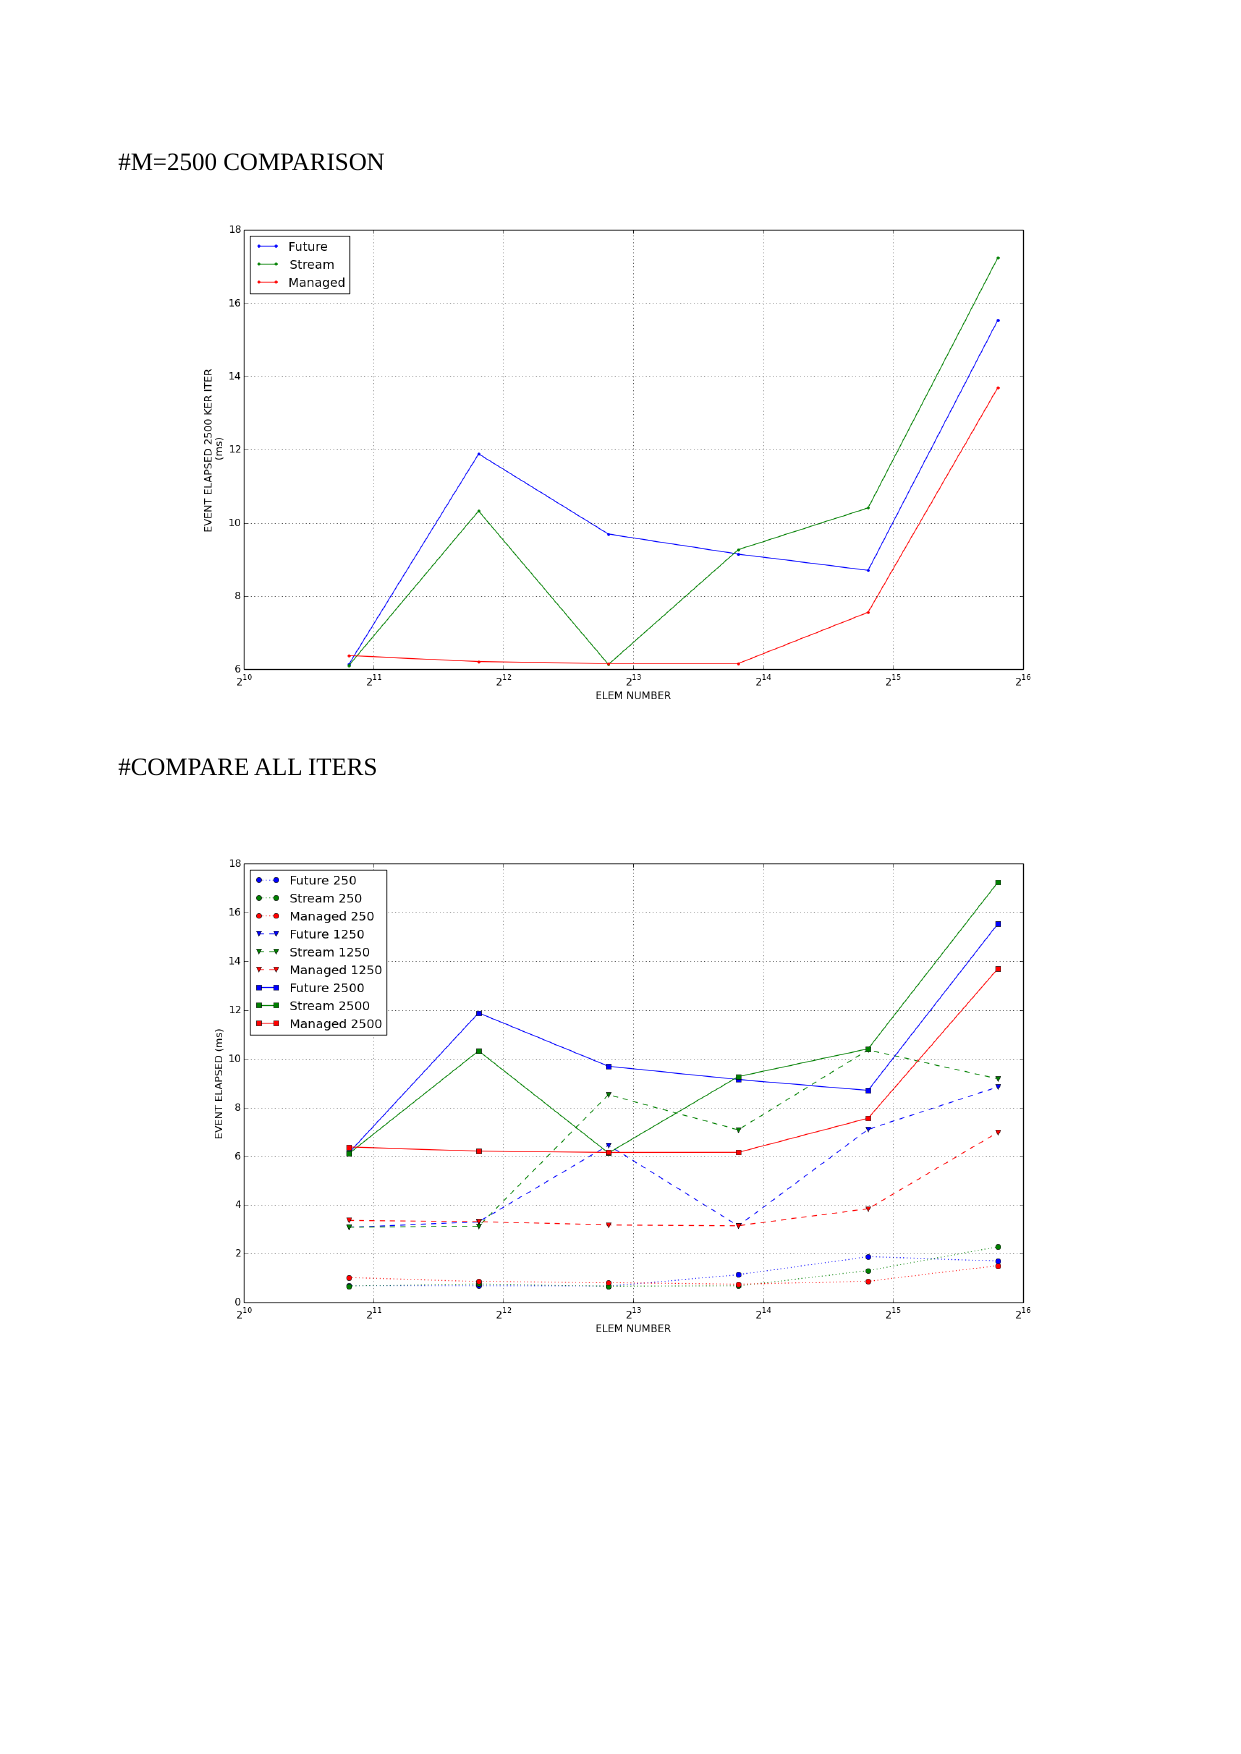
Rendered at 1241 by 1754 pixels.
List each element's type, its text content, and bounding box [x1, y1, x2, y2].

picture [118, 175, 1123, 724]
text #COMPARE ALL ITERS [118, 752, 1122, 781]
text #M=2500 COMPARISON [118, 147, 1122, 175]
picture [118, 809, 1123, 1357]
